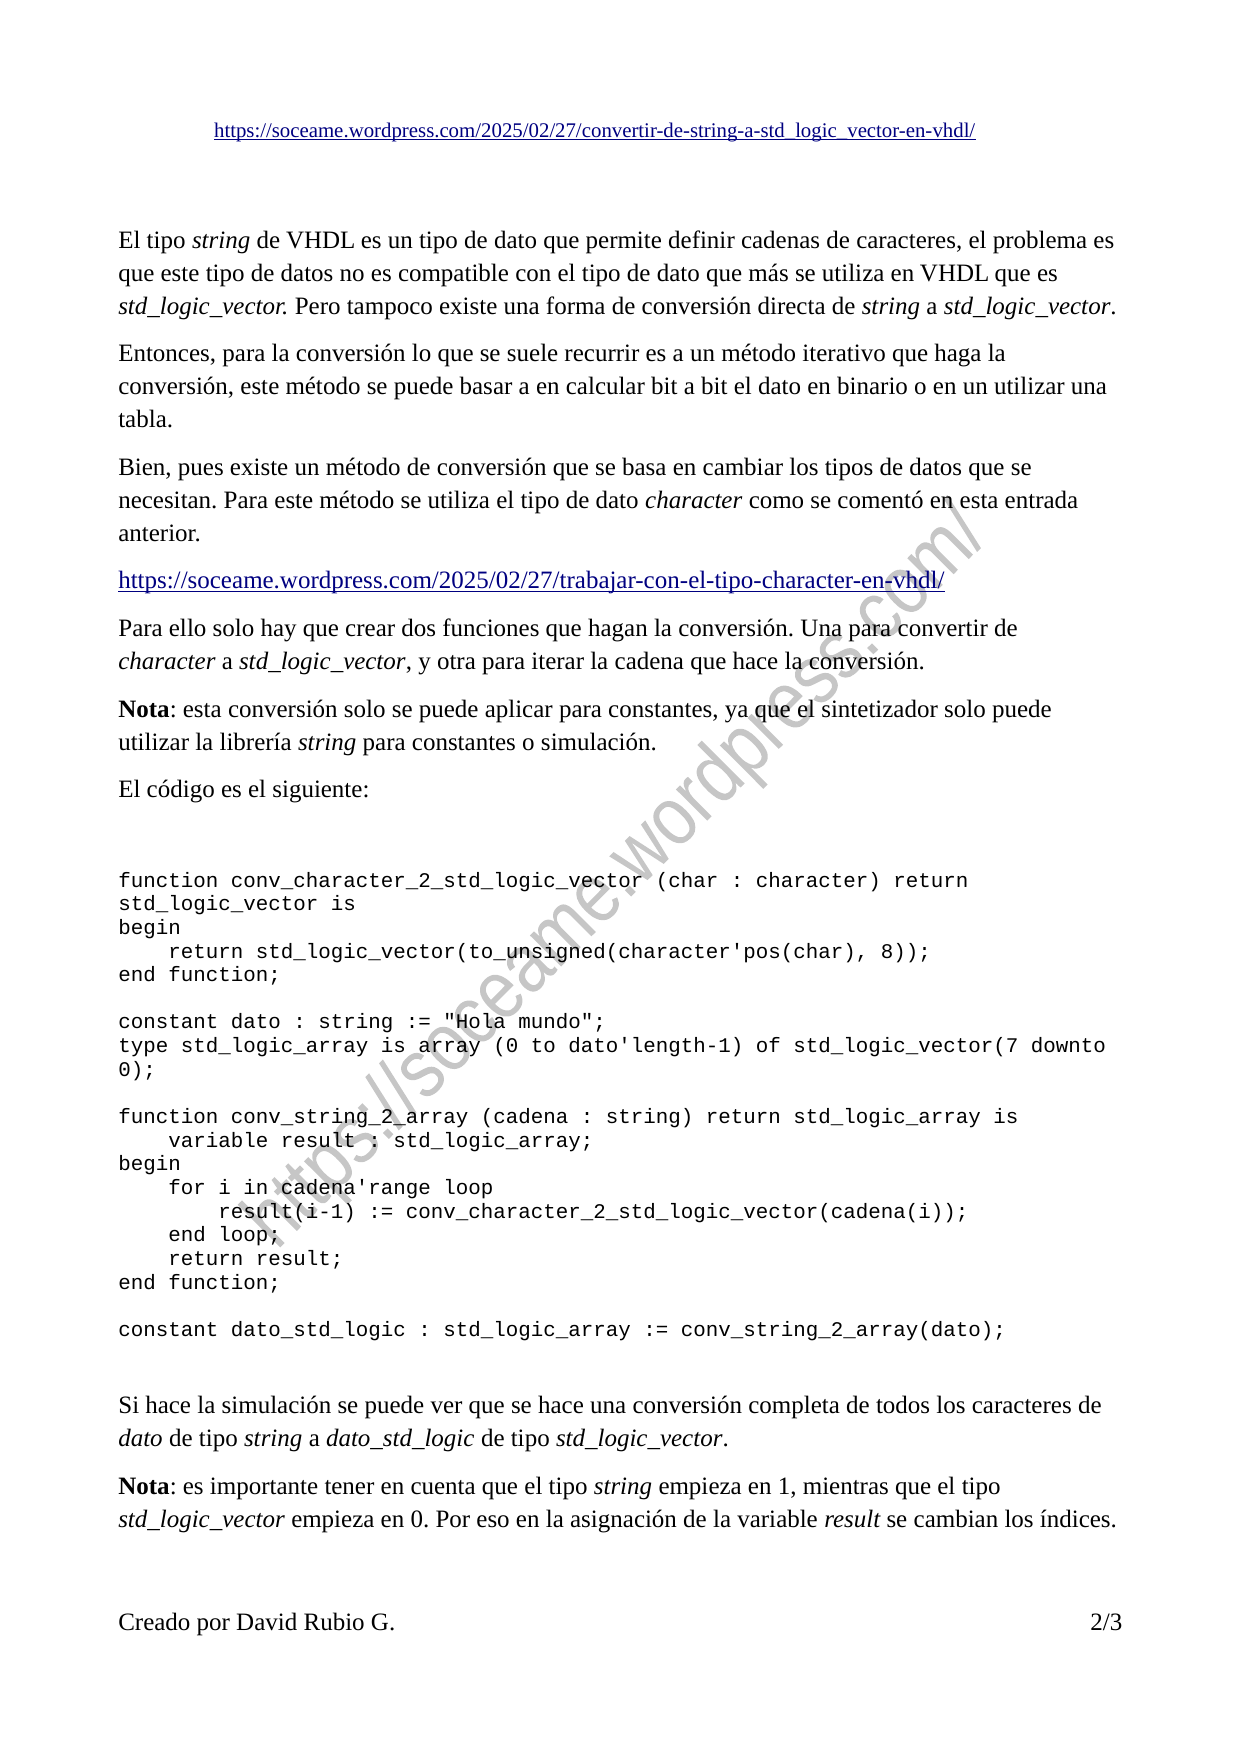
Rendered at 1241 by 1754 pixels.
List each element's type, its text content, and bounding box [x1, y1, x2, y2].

text [317, 1153, 345, 1177]
text El código es el siguiente: [118, 774, 1122, 803]
text function conv_character_2_std_logic_vector (char : character) return std_logic_vector is [118, 870, 1122, 917]
text end function; [118, 964, 524, 988]
text function conv_string_2_array (cadena : string) return std_logic_array is [118, 1106, 360, 1130]
text result(i-1) := conv_character_2_std_logic_vector(cadena(i)); [118, 1201, 255, 1224]
text return result; [118, 1248, 1122, 1272]
text end function; [118, 1272, 1122, 1295]
text [557, 917, 1122, 941]
text constant dato : string := "Hola mundo"; [118, 1012, 466, 1035]
text Entonces, para la conversión lo que se suele recurrir es a un método iterativo que haga la conversión, este método se puede basar a en calcular bit a bit el dato en binario o en un utilizar una tabla. [118, 338, 1122, 433]
text Bien, pues existe un método de conversión que se basa en cambiar los tipos de datos que se necesitan. Para este método se utiliza el tipo de dato character como se comentó en esta entrada anterior. [118, 452, 1122, 547]
text Nota: esta conversión solo se puede aplicar para constantes, ya que el sintetizador solo puede utilizar la librería string para constantes o simulación. [118, 694, 1122, 756]
text [341, 1153, 1122, 1177]
text function conv_string_2_array (cadena : string) return std_logic_array is [391, 1106, 1122, 1130]
text [542, 927, 564, 941]
text Si hace la simulación se puede ver que se hace una conversión completa de todos los caracteres de dato de tipo string a dato_std_logic de tipo std_logic_vector. [118, 1390, 1122, 1452]
text for i in cadena'range loop [347, 1177, 1122, 1201]
text https://soceame.wordpress.com/2025/02/27/trabajar-con-el-tipo-character-en-vhdl/ [925, 566, 1122, 594]
text El tipo string de VHDL es un tipo de dato que permite definir cadenas de caracteres, el problema es que este tipo de datos no es compatible con el tipo de dato que más se utiliza en VHDL que es std_logic_vector. Pero tampoco existe una forma de conversión directa de string a std_logic_vector. [118, 225, 1122, 319]
text result(i-1) := conv_character_2_std_logic_vector(cadena(i)); [276, 1201, 1122, 1224]
text [542, 964, 1122, 988]
text for i in cadena'range loop [118, 1177, 288, 1201]
text Para ello solo hay que crear dos funciones que hagan la conversión. Una para convertir de character a std_logic_vector, y otra para iterar la cadena que hace la conversión. [118, 613, 1122, 675]
text return std_logic_vector(to_unsigned(character'pos(char), 8)); [546, 941, 1122, 964]
text return std_logic_vector(to_unsigned(character'pos(char), 8)); [118, 941, 557, 964]
text begin [118, 917, 553, 941]
text end loop; [118, 1224, 279, 1248]
text [526, 964, 541, 985]
text variable result : std_logic_array; [118, 1130, 371, 1153]
text constant dato_std_logic : std_logic_array := conv_string_2_array(dato); [118, 1319, 1122, 1343]
text end loop; [267, 1224, 1122, 1248]
text type std_logic_array is array (0 to dato'length-1) of std_logic_vector(7 downto 0); [118, 1035, 1122, 1082]
text variable result : std_logic_array; [341, 1130, 1122, 1153]
text Nota: es importante tener en cuenta que el tipo string empieza en 1, mientras que el tipo std_logic_vector empieza en 0. Por eso en la asignación de la variable result se cambian los índices. [118, 1471, 1122, 1533]
text https://soceame.wordpress.com/2025/02/27/trabajar-con-el-tipo-character-en-vhdl/ [118, 566, 927, 591]
text constant dato : string := "Hola mundo"; [461, 1012, 1122, 1035]
text begin [118, 1153, 318, 1177]
text for i in cadena'range loop [276, 1177, 316, 1201]
